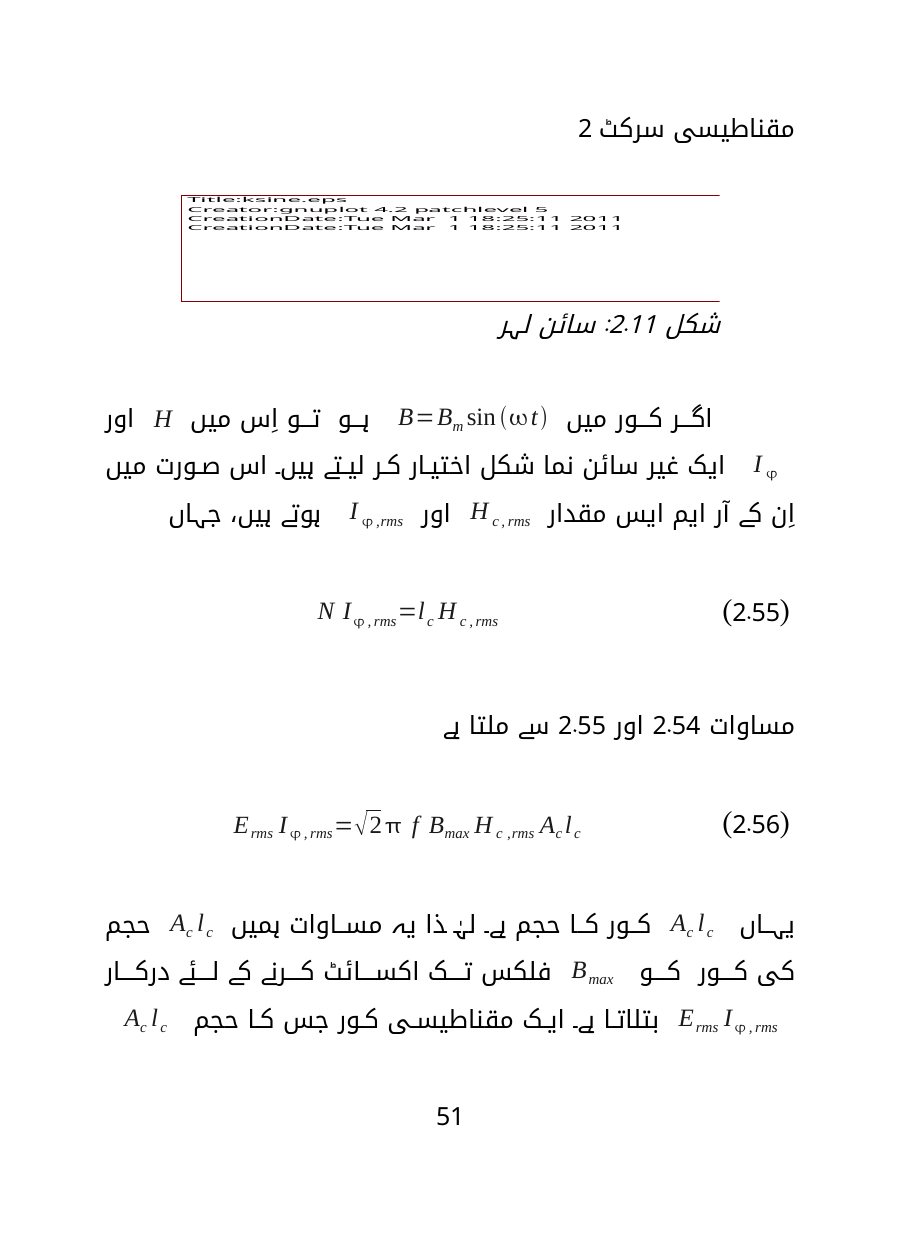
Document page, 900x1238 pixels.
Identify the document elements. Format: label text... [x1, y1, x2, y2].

text اگر کور میں ہو تو اِس میںاور ایک غیر سائن نما شکل اختیار کر لیتے ہیں۔ اس صورت میں اِن کے آر ایم ایس مقداراور ہوتے ہیں، جہاں [105, 395, 795, 537]
text مساوات 2.54 اور 2.55 سے ملتا ہے [105, 702, 795, 749]
table_header [105, 584, 701, 655]
text یہاں کور کا حجم ہے۔ لہٰذا یہ مساوات ہمیںحجم کی کور کو فلکس تک اکسائٹ کرنے کے لئے درکار بتلاتا ہے۔ ایک مقناطیسی کور جس کا حجم اور کسافت ہو، اس کا ماس ہو گا۔ یوں ہم، ایک کلوگرام کور، کے لئے مساوات 2.56 کو لکھ سکتے ہیں [105, 901, 795, 1043]
table_header [105, 796, 699, 867]
text شکل 2.11: سائن لہر [180, 195, 720, 349]
table_header (2.55) [701, 584, 795, 655]
table_header (2.56) [699, 796, 795, 867]
